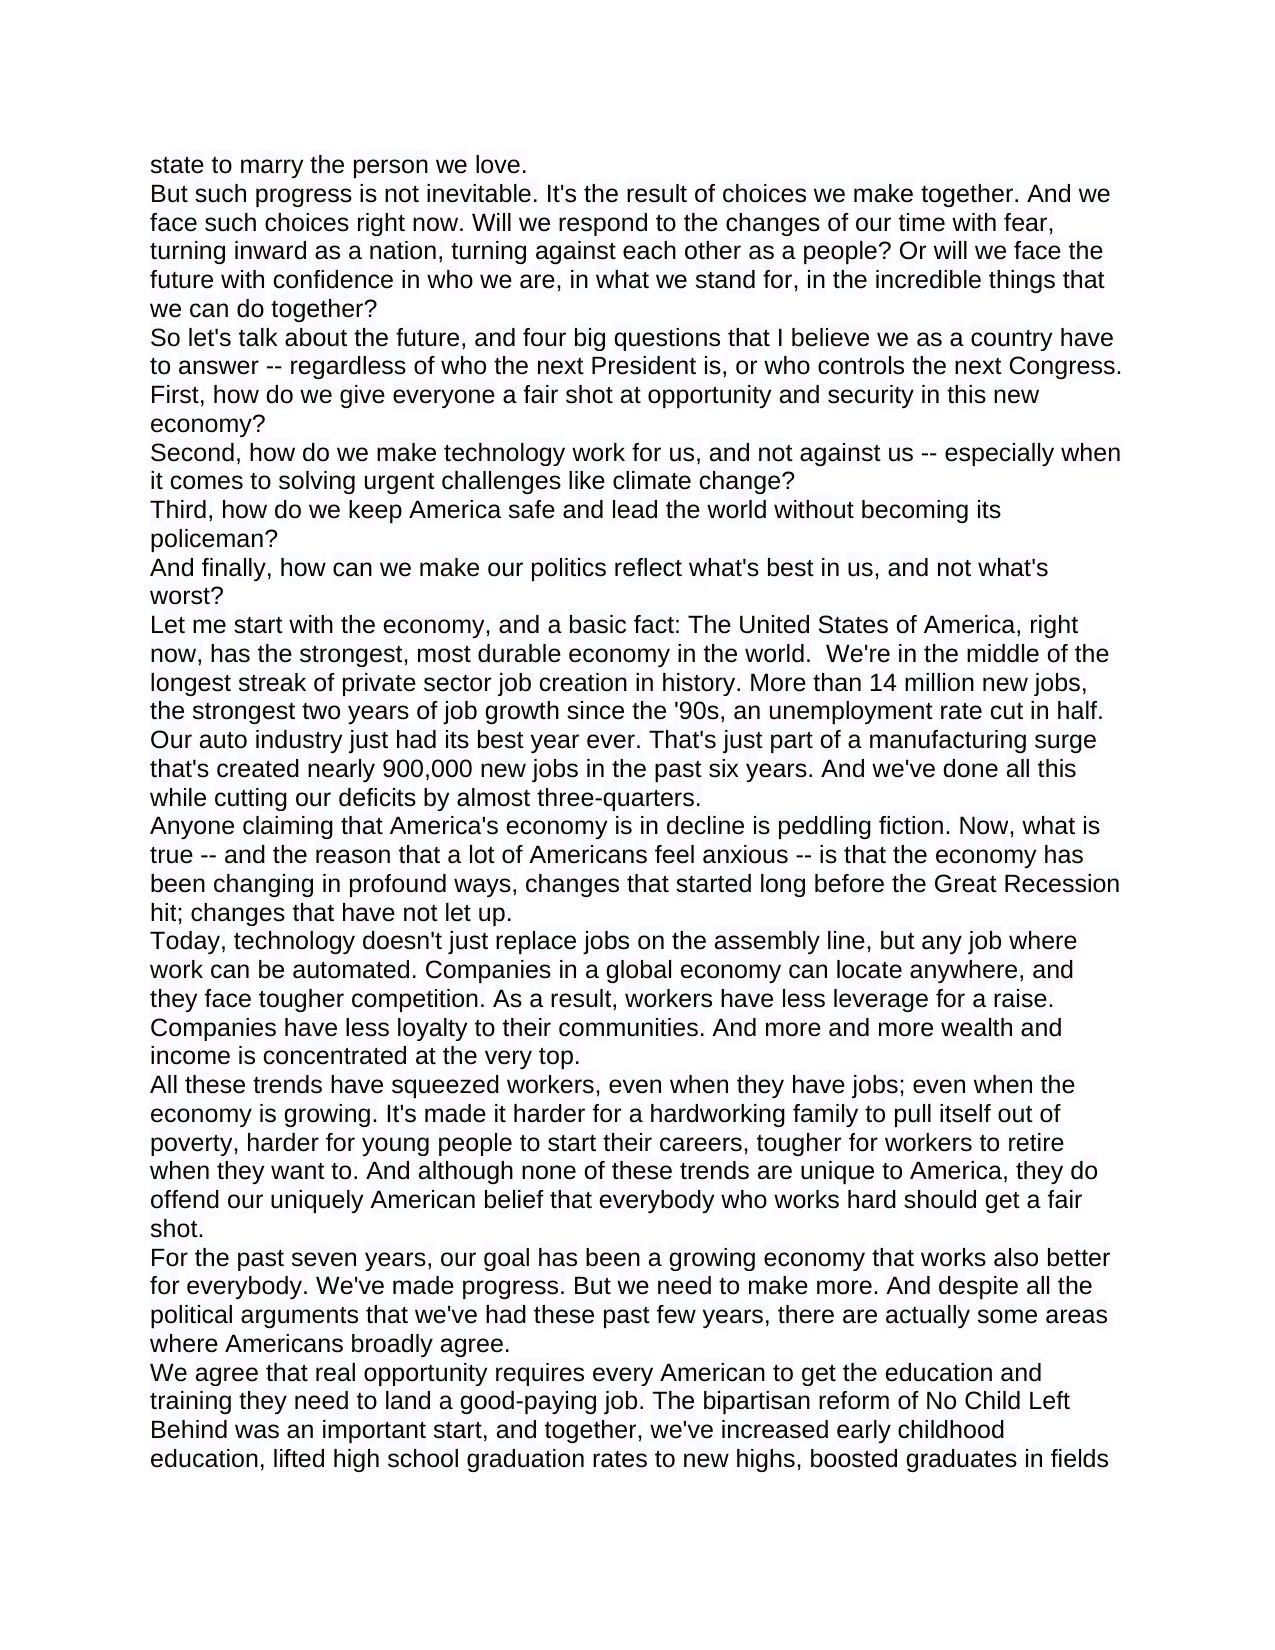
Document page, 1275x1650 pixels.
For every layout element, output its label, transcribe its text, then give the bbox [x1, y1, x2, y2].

text We agree that real opportunity requires every American to get the education and training they need to land a good-paying job. The bipartisan reform of No Child Left Behind was an important start, and together, we've increased early childhood education, lifted high school graduation rates to new highs, boosted graduates in fields [150, 1357, 1125, 1472]
text For the past seven years, our goal has been a growing economy that works also better for everybody. We've made progress. But we need to make more. And despite all the political arguments that we've had these past few years, there are actually some areas where Americans broadly agree. [150, 1242, 1125, 1357]
text Let me start with the economy, and a basic fact: The United States of America, right now, has the strongest, most durable economy in the world. We're in the middle of the longest streak of private sector job creation in history. More than 14 million new jobs, the strongest two years of job growth since the '90s, an unemployment rate cut in half. Our auto industry just had its best year ever. That's just part of a manufacturing surge that's created nearly 900,000 new jobs in the past six years. And we've done all this while cutting our deficits by almost three-quarters. [150, 610, 1125, 811]
text And finally, how can we make our politics reflect what's best in us, and not what's worst? [150, 552, 1125, 610]
text Third, how do we keep America safe and lead the world without becoming its policeman? [278, 495, 1125, 552]
text First, how do we give everyone a fair shot at opportunity and security in this new economy? [258, 380, 1125, 437]
text Second, how do we make technology work for us, and not against us -- especially when it comes to solving urgent challenges like climate change? [150, 437, 1125, 495]
text So let's talk about the future, and four big questions that I believe we as a country have to answer -- regardless of who the next President is, or who controls the next Congress. [150, 322, 1125, 380]
text But such progress is not inevitable. It's the result of choices we make together. And we face such choices right now. Will we respond to the changes of our time with fear, turning inward as a nation, turning against each other as a people? Or will we face the future with confidence in who we are, in what we stand for, in the incredible things that we can do together? [150, 179, 1125, 322]
text Anyone claiming that America's economy is in decline is peddling fiction. Now, what is true -- and the reason that a lot of Americans feel anxious -- is that the economy has been changing in profound ways, changes that started long before the Great Recession hit; changes that have not let up. [150, 811, 1125, 926]
text Today, technology doesn't just replace jobs on the assembly line, but any job where work can be automated. Companies in a global economy can locate anywhere, and they face tougher competition. As a result, workers have less leverage for a raise. Companies have less loyalty to their communities. And more and more wealth and income is concentrated at the very top. [150, 926, 1125, 1070]
text All these trends have squeezed workers, even when they have jobs; even when the economy is growing. It's made it harder for a hardworking family to pull itself out of poverty, harder for young people to start their careers, tougher for workers to retire when they want to. And although none of these trends are unique to America, they do offend our uniquely American belief that everybody who works hard should get a fair shot. [150, 1070, 1125, 1242]
text In fact, it's that spirit that made the progress of these past seven years possible. It's how we recovered from the worst economic crisis in generations. It's how we reformed our health care system, and reinvented our energy sector; how we delivered more care and benefits to our troops and veterans, and how we secured the freedom in every state to marry the person we love. [528, 150, 1125, 179]
